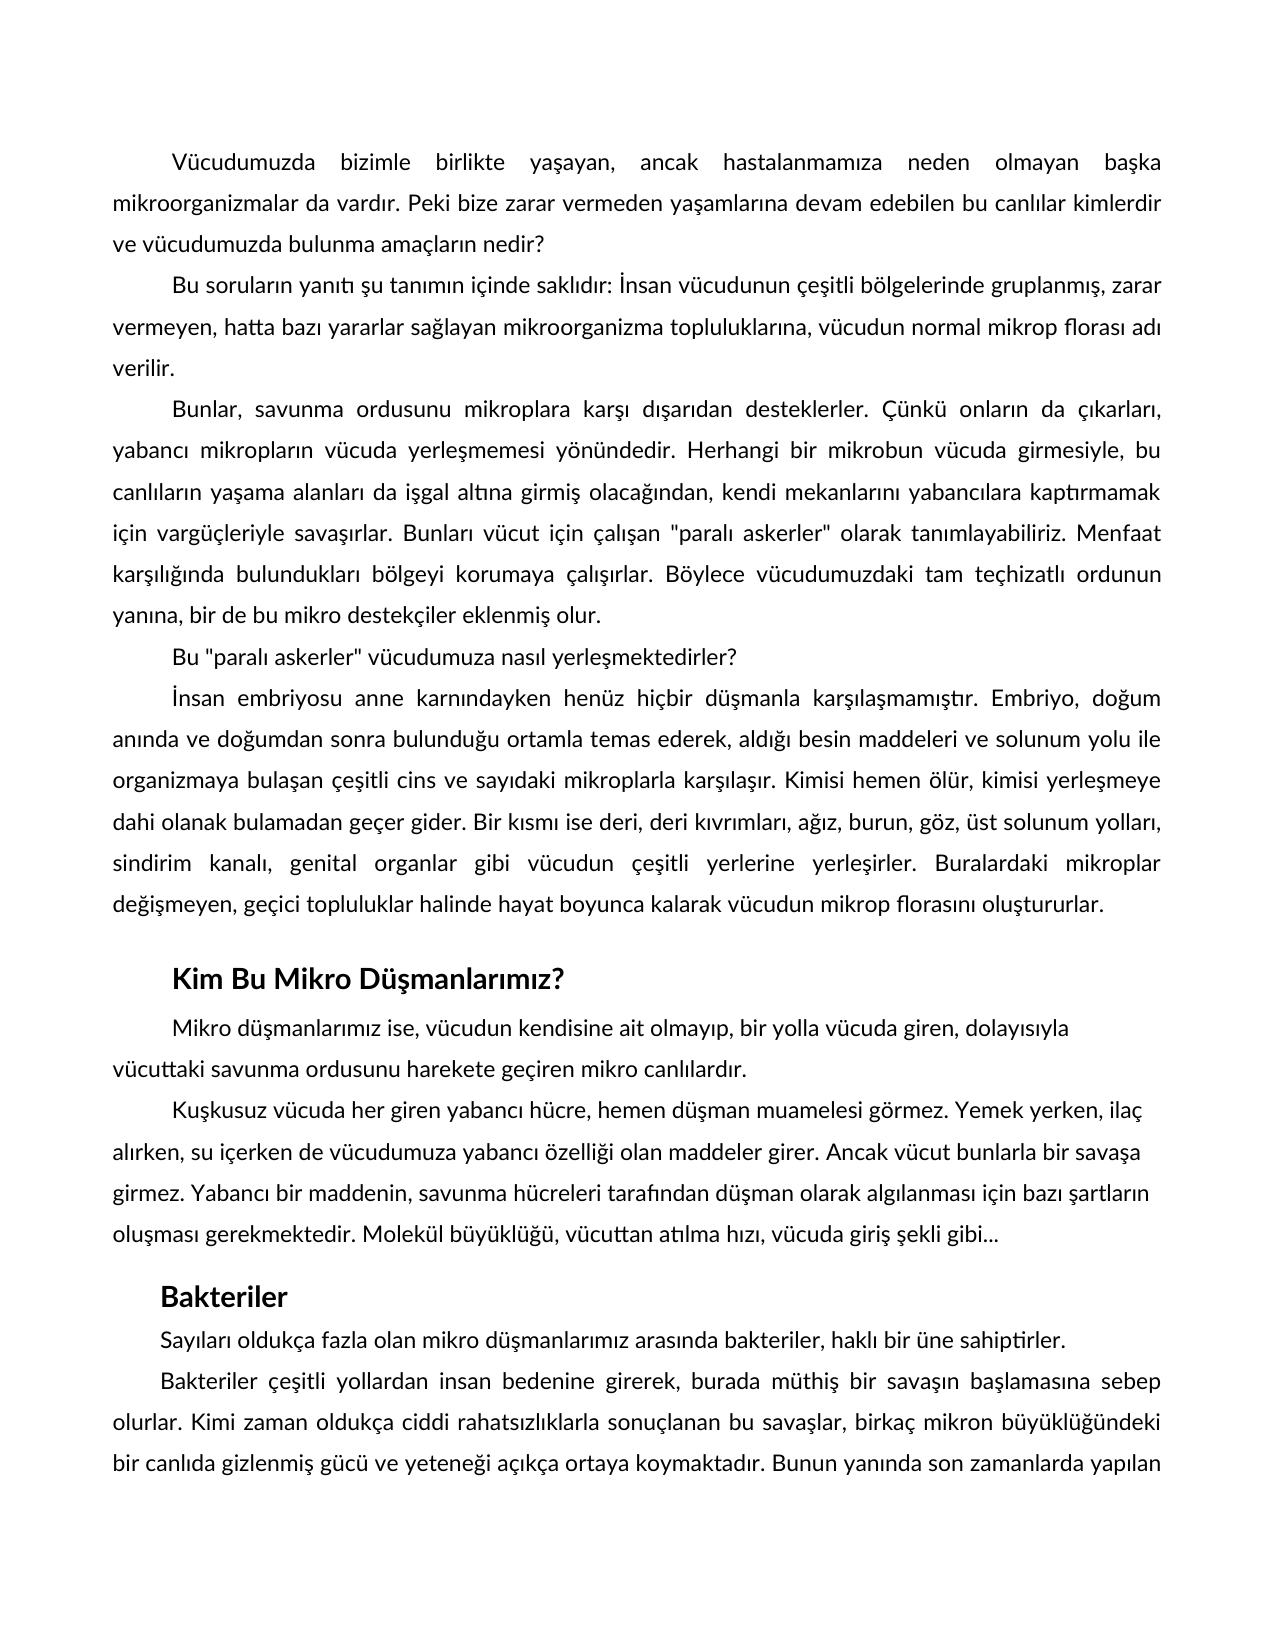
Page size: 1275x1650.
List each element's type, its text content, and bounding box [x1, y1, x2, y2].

text Vücudumuzda bizimle birlikte yaşayan, ancak hastalanmamıza neden olmayan başka mikroorganizmalar da vardır. Peki bize zarar vermeden yaşamlarına devam edebilen bu canlılar kimlerdir ve vücudumuzda bulunma amaçların nedir? [112, 148, 1162, 258]
text Sayıları oldukça fazla olan mikro düşmanlarımız arasında bakteriler, haklı bir üne sahiptirler. [112, 1326, 1162, 1353]
text Bakteriler çeşitli yollardan insan bedenine girerek, burada müthiş bir savaşın başlamasına sebep olurlar. Kimi zaman oldukça ciddi rahatsızlıklarla sonuçlanan bu savaşlar, birkaç mikron büyüklüğündeki bir canlıda gizlenmiş gücü ve yeteneği açıkça ortaya koymaktadır. Bunun yanında son zamanlarda yapılan [112, 1367, 1162, 1477]
text İnsan embriyosu anne karnındayken henüz hiçbir düşmanla karşılaşmamıştır. Embriyo, doğum anında ve doğumdan sonra bulunduğu ortamla temas ederek, aldığı besin maddeleri ve solunum yolu ile organizmaya bulaşan çeşitli cins ve sayıdaki mikroplarla karşılaşır. Kimisi hemen ölür, kimisi yerleşmeye dahi olanak bulamadan geçer gider. Bir kısmı ise deri, deri kıvrımları, ağız, burun, göz, üst solunum yolları, sindirim kanalı, genital organlar gibi vücudun çeşitli yerlerine yerleşirler. Buralardaki mikroplar değişmeyen, geçici topluluklar halinde hayat boyunca kalarak vücudun mikrop florasını oluştururlar. [112, 684, 1162, 918]
text Bakteriler [112, 1279, 1162, 1314]
text Bunlar, savunma ordusunu mikroplara karşı dışarıdan desteklerler. Çünkü onların da çıkarları, yabancı mikropların vücuda yerleşmemesi yönündedir. Herhangi bir mikrobun vücuda girmesiyle, bu canlıların yaşama alanları da işgal altına girmiş olacağından, kendi mekanlarını yabancılara kaptırmamak için vargüçleriyle savaşırlar. Bunları vücut için çalışan "paralı askerler" olarak tanımlayabiliriz. Menfaat karşılığında bulundukları bölgeyi korumaya çalışırlar. Böylece vücudumuzdaki tam teçhizatlı ordunun yanına, bir de bu mikro destekçiler eklenmiş olur. [112, 395, 1162, 629]
text Mikro düşmanlarımız ise, vücudun kendisine ait olmayıp, bir yolla vücuda giren, dolayısıyla vücuttaki savunma ordusunu harekete geçiren mikro canlılardır. [112, 1013, 1162, 1082]
text Kim Bu Mikro Düşmanlarımız? [112, 961, 1162, 996]
text Bu "paralı askerler" vücudumuza nasıl yerleşmektedirler? [112, 643, 1162, 670]
text Bu soruların yanıtı şu tanımın içinde saklıdır: İnsan vücudunun çeşitli bölgelerinde gruplanmış, zarar vermeyen, hatta bazı yararlar sağlayan mikroorganizma topluluklarına, vücudun normal mikrop florası adı verilir. [112, 271, 1162, 381]
text Kuşkusuz vücuda her giren yabancı hücre, hemen düşman muamelesi görmez. Yemek yerken, ilaç alırken, su içerken de vücudumuza yabancı özelliği olan maddeler girer. Ancak vücut bunlarla bir savaşa girmez. Yabancı bir maddenin, savunma hücreleri tarafından düşman olarak algılanması için bazı şartların oluşması gerekmektedir. Molekül büyüklüğü, vücuttan atılma hızı, vücuda giriş şekli gibi... [112, 1096, 1162, 1247]
